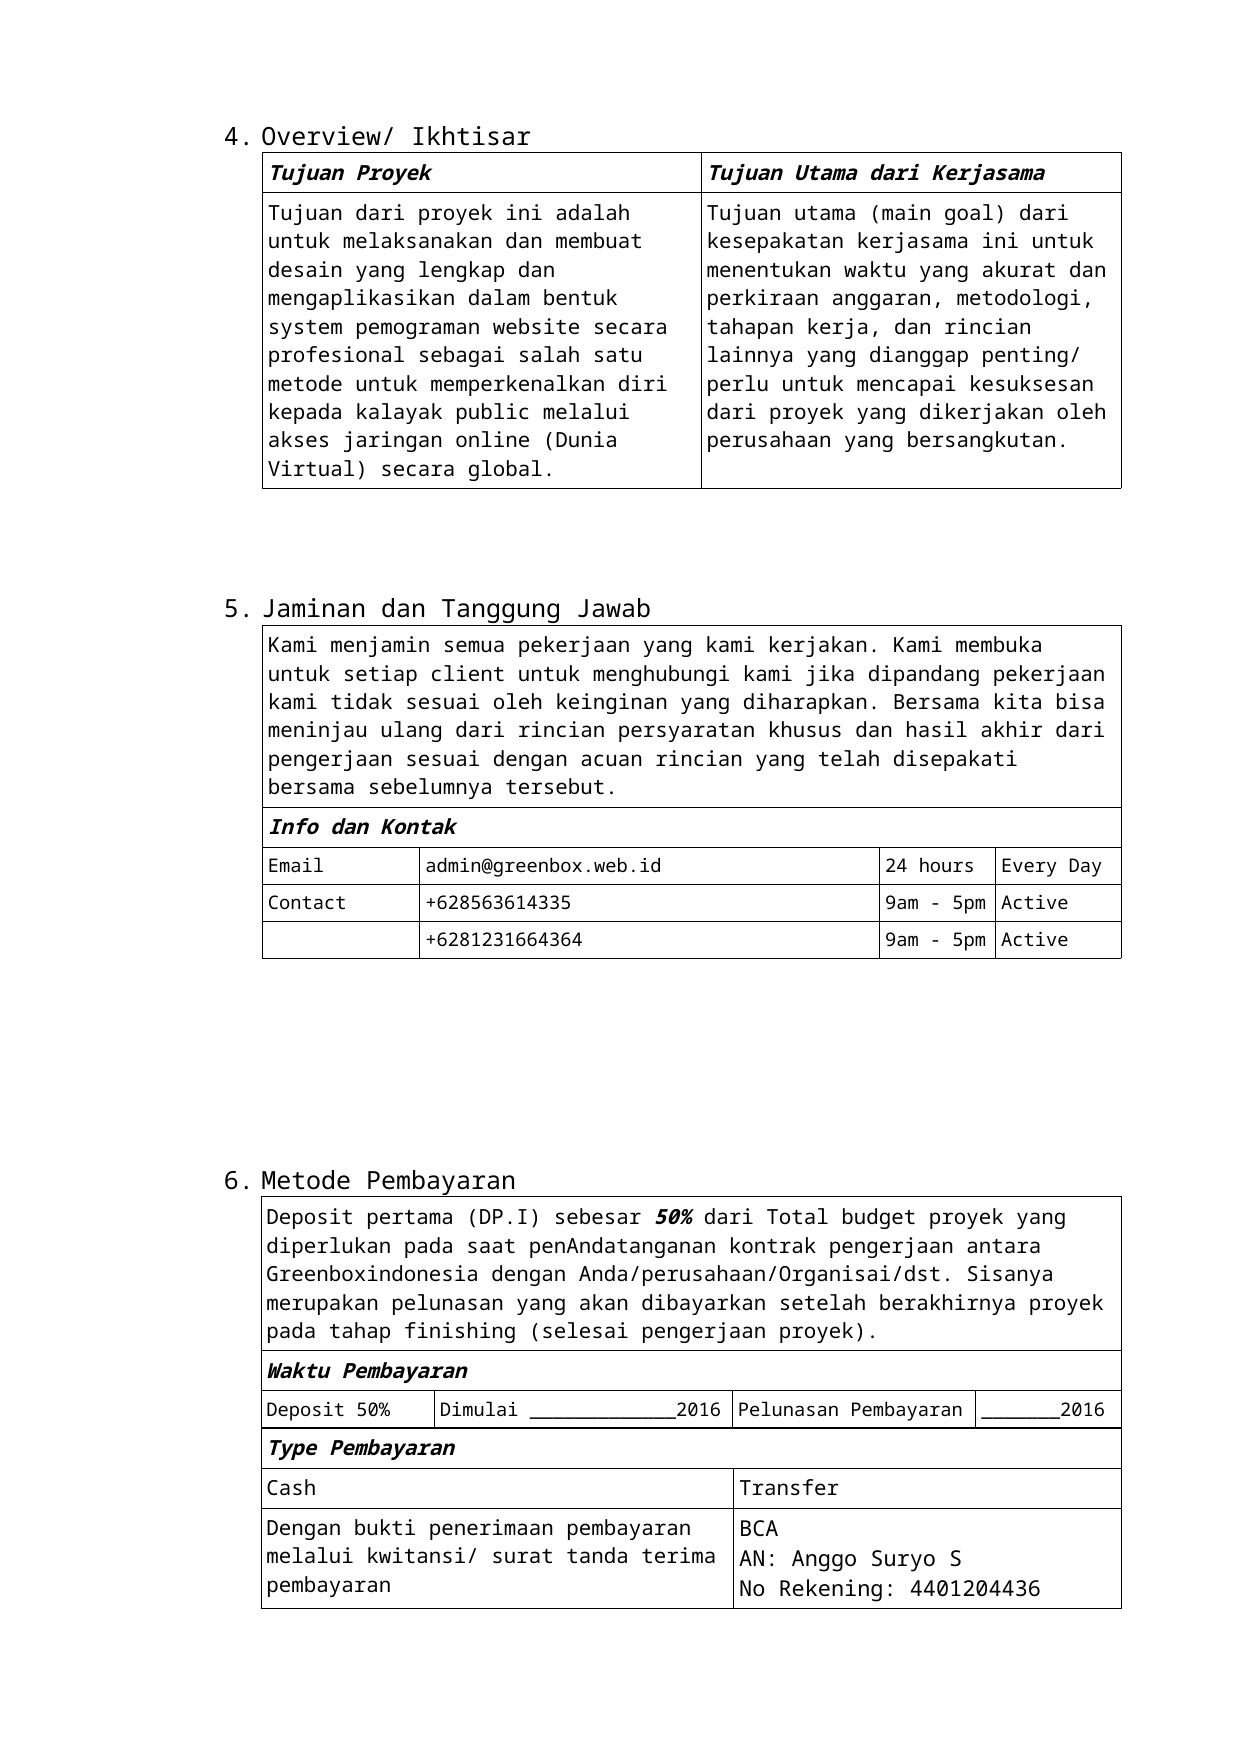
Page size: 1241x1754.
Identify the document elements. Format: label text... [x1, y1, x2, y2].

table_header Kami menjamin semua pekerjaan yang kami kerjakan. Kami membuka untuk setiap client untuk menghubungi kami jika dipandang pekerjaan kami tidak sesuai oleh keinginan yang diharapkan. Bersama kita bisa meninjau ulang dari rincian persyaratan khusus dan hasil akhir dari pengerjaan sesuai dengan acuan rincian yang telah disepakati bersama sebelumnya tersebut. [263, 626, 1121, 807]
table_cell Contact [263, 885, 419, 921]
table_cell Dimulai _____________2016 [435, 1391, 732, 1427]
table_header Tujuan Utama dari Kerjasama [702, 153, 1121, 192]
table_cell Active [996, 885, 1121, 921]
table_header Deposit pertama (DP.I) sebesar 50% dari Total budget proyek yang diperlukan pada saat penAndatanganan kontrak pengerjaan antara Greenboxindonesia dengan Anda/perusahaan/Organisai/dst. Sisanya merupakan pelunasan yang akan dibayarkan setelah berakhirnya proyek pada tahap finishing (selesai pengerjaan proyek). [262, 1197, 1121, 1350]
table_cell Active [996, 922, 1121, 958]
list Jaminan dan Tanggung Jawab [223, 590, 1123, 624]
table_cell Deposit 50% [262, 1391, 434, 1427]
table_cell _______2016 [976, 1391, 1121, 1427]
table_cell 9am - 5pm [880, 922, 995, 958]
table_header Type Pembayaran [262, 1429, 1121, 1467]
table_cell Tujuan utama (main goal) dari kesepakatan kerjasama ini untuk menentukan waktu yang akurat dan perkiraan anggaran, metodologi, tahapan kerja, dan rincian lainnya yang dianggap penting/ perlu untuk mencapai kesuksesan dari proyek yang dikerjakan oleh perusahaan yang bersangkutan. [702, 193, 1121, 488]
list Metode Pembayaran [223, 1162, 1123, 1196]
table_cell Dengan bukti penerimaan pembayaran melalui kwitansi/ surat tanda terima pembayaran [262, 1509, 733, 1608]
table_cell Cash [262, 1469, 733, 1507]
table_cell 24 hours [880, 848, 995, 884]
table_cell 9am - 5pm [880, 885, 995, 921]
table_cell Info dan Kontak [263, 808, 1121, 847]
table_cell admin@greenbox.web.id [420, 848, 879, 884]
table_cell Tujuan dari proyek ini adalah untuk melaksanakan dan membuat desain yang lengkap dan mengaplikasikan dalam bentuk system pemograman website secara profesional sebagai salah satu metode untuk memperkenalkan diri kepada kalayak public melalui akses jaringan online (Dunia Virtual) secara global. [263, 193, 701, 488]
table_cell +6281231664364 [420, 922, 879, 958]
table_header Tujuan Proyek [263, 153, 701, 192]
table_cell +628563614335 [420, 885, 879, 921]
list Overview/ Ikhtisar [223, 118, 1123, 152]
table_cell Pelunasan Pembayaran [733, 1391, 975, 1427]
table_cell Email [263, 848, 419, 884]
table_cell [263, 922, 419, 958]
table_cell Waktu Pembayaran [262, 1351, 1121, 1390]
table_cell BCA AN: Anggo Suryo S No Rekening: 4401204436 [734, 1509, 1121, 1608]
table_cell Transfer [734, 1469, 1121, 1507]
table_cell Every Day [996, 848, 1121, 884]
